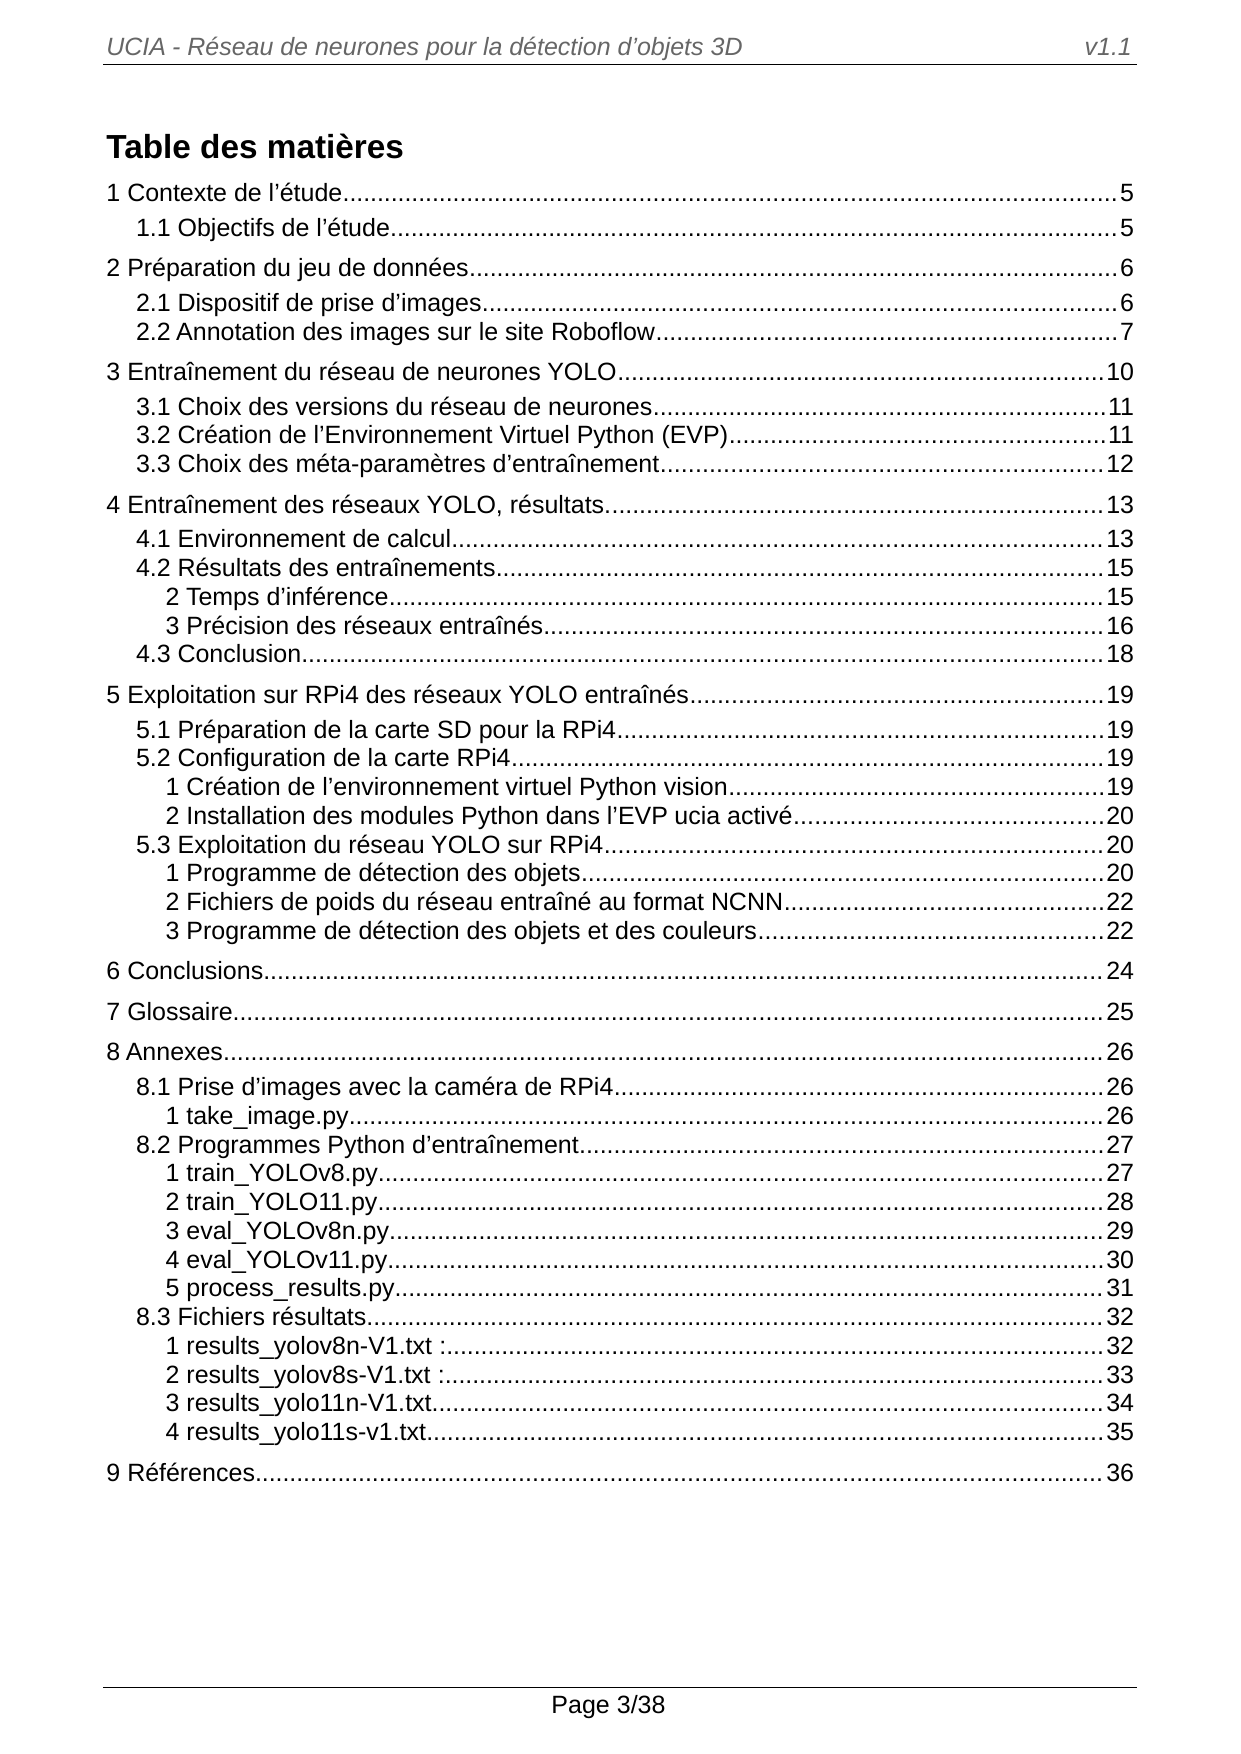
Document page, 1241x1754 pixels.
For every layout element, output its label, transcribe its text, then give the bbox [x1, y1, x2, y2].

text 4.3 Conclusion 18 [136, 639, 1134, 668]
text 3 Entraînement du réseau de neurones YOLO 10 [106, 357, 1134, 386]
text 4 Entraînement des réseaux YOLO, résultats. 13 [106, 490, 1134, 518]
text 4 eval_YOLOv11.py 30 [165, 1244, 1134, 1273]
text 3 eval_YOLOv8n.py 29 [165, 1216, 1134, 1244]
text 5 process_results.py 31 [165, 1273, 1134, 1302]
text 2 Temps d’inférence 15 [165, 582, 1134, 611]
text 7 Glossaire 25 [106, 997, 1134, 1026]
text 1 Contexte de l’étude 5 [106, 178, 1134, 207]
text 1 take_image.py 26 [165, 1101, 1134, 1129]
text 8 Annexes 26 [106, 1037, 1134, 1066]
text 1 Programme de détection des objets 20 [165, 858, 1134, 887]
text 9 Références 36 [106, 1458, 1134, 1486]
text 5 Exploitation sur RPi4 des réseaux YOLO entraînés 19 [106, 680, 1134, 709]
text 4.1 Environnement de calcul 13 [136, 524, 1134, 553]
text 2 Installation des modules Python dans l’EVP ucia activé 20 [165, 801, 1134, 829]
text 1.1 Objectifs de l’étude 5 [136, 212, 1134, 241]
text 3 results_yolo11n-V1.txt 34 [165, 1388, 1134, 1417]
text 8.1 Prise d’images avec la caméra de RPi4 26 [136, 1072, 1134, 1101]
subtitle Table des matières [106, 127, 1134, 165]
text 8.3 Fichiers résultats 32 [136, 1302, 1134, 1331]
text 3 Précision des réseaux entraînés 16 [165, 611, 1134, 639]
text 3.3 Choix des méta-paramètres d’entraînement 12 [136, 449, 1134, 478]
text 6 Conclusions 24 [106, 956, 1134, 985]
text 2.1 Dispositif de prise d’images 6 [136, 288, 1134, 316]
text 2 Fichiers de poids du réseau entraîné au format NCNN 22 [165, 887, 1134, 916]
text 2 results_yolov8s-V1.txt : 33 [165, 1359, 1134, 1388]
text 2.2 Annotation des images sur le site Roboflow 7 [136, 316, 1134, 345]
text 1 train_YOLOv8.py 27 [165, 1158, 1134, 1187]
text 3.1 Choix des versions du réseau de neurones 11 [136, 392, 1134, 420]
text 5.3 Exploitation du réseau YOLO sur RPi4 20 [136, 829, 1134, 858]
text 2 train_YOLO11.py 28 [165, 1187, 1134, 1216]
text 3.2 Création de l’Environnement Virtuel Python (EVP) 11 [136, 420, 1134, 449]
text 8.2 Programmes Python d’entraînement 27 [136, 1129, 1134, 1158]
text 1 Création de l’environnement virtuel Python vision 19 [165, 772, 1134, 801]
text 4 results_yolo11s-v1.txt 35 [165, 1417, 1134, 1446]
text 5.2 Configuration de la carte RPi4 19 [136, 743, 1134, 772]
text 2 Préparation du jeu de données 6 [106, 253, 1134, 282]
text 1 results_yolov8n-V1.txt : 32 [165, 1331, 1134, 1359]
text 3 Programme de détection des objets et des couleurs 22 [165, 916, 1134, 944]
text 4.2 Résultats des entraînements 15 [136, 553, 1134, 582]
text 5.1 Préparation de la carte SD pour la RPi4 19 [136, 714, 1134, 743]
